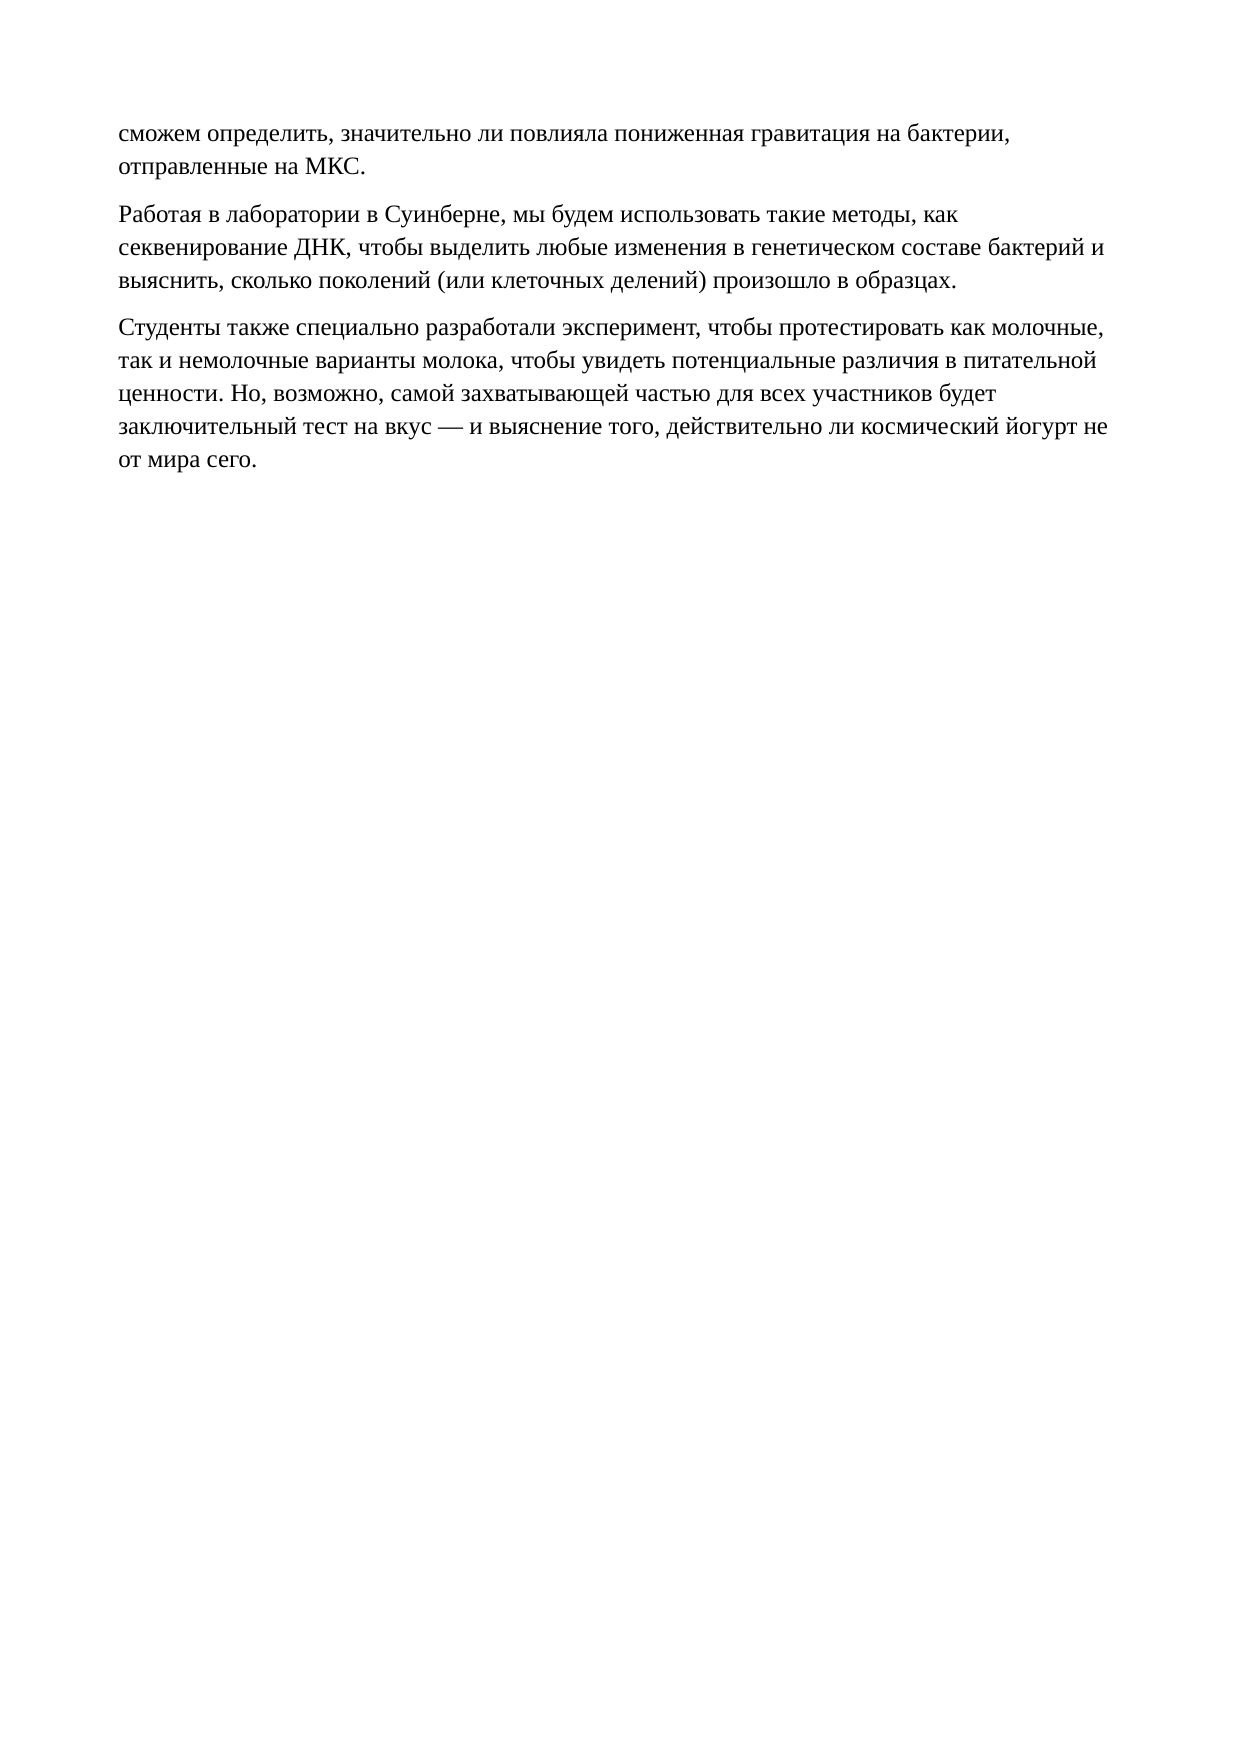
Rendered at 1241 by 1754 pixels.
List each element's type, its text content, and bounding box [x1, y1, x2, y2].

text Студенты также специально разработали эксперимент, чтобы протестировать как молочные, так и немолочные варианты молока, чтобы увидеть потенциальные различия в питательной ценности. Но, возможно, самой захватывающей частью для всех участников будет заключительный тест на вкус — и выяснение того, действительно ли космический йогурт не от мира сего. [118, 312, 1122, 473]
text сможем определить, значительно ли повлияла пониженная гравитация на бактерии, отправленные на МКС. [118, 118, 1122, 180]
text Работая в лаборатории в Суинберне, мы будем использовать такие методы, как секвенирование ДНК, чтобы выделить любые изменения в генетическом составе бактерий и выяснить, сколько поколений (или клеточных делений) произошло в образцах. [118, 199, 1122, 293]
